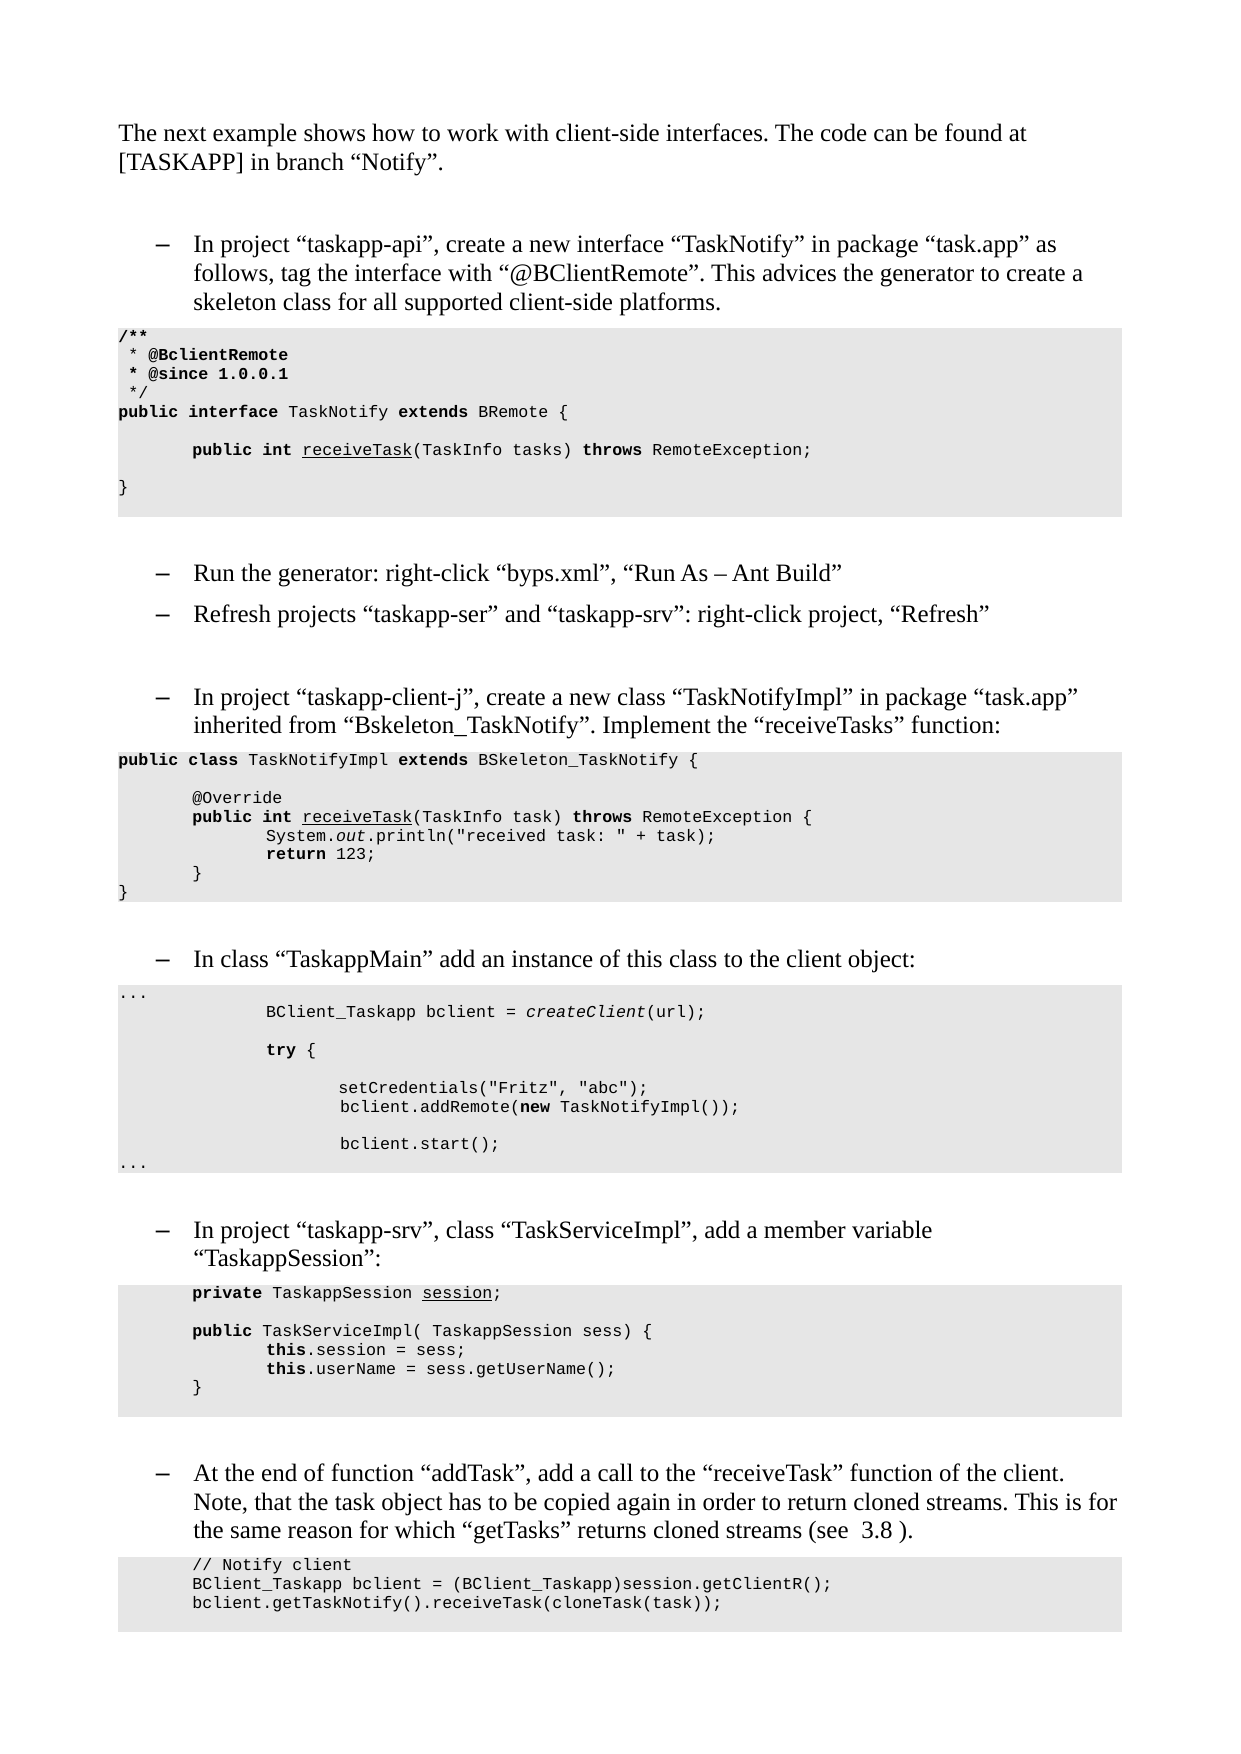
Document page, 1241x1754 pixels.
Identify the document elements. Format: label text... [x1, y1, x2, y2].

text public interface TaskNotify extends BRemote { [118, 403, 1122, 422]
text @Override [118, 789, 1122, 808]
text * @BclientRemote [118, 347, 1122, 366]
text } [118, 865, 1122, 884]
text System.out.println("received task: " + task); [118, 827, 1122, 846]
text * @since 1.0.0.1 [118, 366, 1122, 385]
list At the end of function “addTask”, add a call to the “receiveTask” function of the client. Note, that the task object has to be copied again in order to return cloned streams. This is for the same reason for which “getTasks” returns cloned streams (see 3.8 ). [156, 1458, 1122, 1544]
text public TaskServiceImpl( TaskappSession sess) { [118, 1322, 1122, 1341]
list Run the generator: right-click “byps.xml”, “Run As – Ant Build” [156, 558, 1122, 587]
text bclient.getTaskNotify().receiveTask(cloneTask(task)); [118, 1594, 1122, 1613]
text /** [118, 328, 1122, 347]
list In class “TaskappMain” add an instance of this class to the client object: [156, 944, 1122, 972]
text BClient_Taskapp bclient = (BClient_Taskapp)session.getClientR(); [118, 1576, 1122, 1594]
list In project “taskapp-api”, create a new interface “TaskNotify” in package “task.app” as follows, tag the interface with “@BClientRemote”. This advices the generator to create a skeleton class for all supported client-side platforms. [156, 229, 1122, 316]
text BClient_Taskapp bclient = createClient(url); [118, 1004, 1122, 1023]
text ... [118, 1155, 1122, 1173]
text setCredentials("Fritz", "abc"); [118, 1079, 1122, 1098]
text public int receiveTask(TaskInfo task) throws RemoteException { [118, 808, 1122, 827]
text bclient.start(); [118, 1136, 1122, 1155]
text this.session = sess; [118, 1341, 1122, 1360]
text private TaskappSession session; [118, 1285, 1122, 1304]
list In project “taskapp-srv”, class “TaskServiceImpl”, add a member variable “TaskappSession”: [156, 1215, 1122, 1272]
text The next example shows how to work with client-side interfaces. The code can be found at [TASKAPP] in branch “Notify”. [118, 118, 1122, 176]
text } [118, 884, 1122, 902]
text bclient.addRemote(new TaskNotifyImpl()); [118, 1098, 1122, 1117]
text public int receiveTask(TaskInfo tasks) throws RemoteException; [118, 441, 1122, 460]
text public class TaskNotifyImpl extends BSkeleton_TaskNotify { [118, 752, 1122, 771]
text */ [118, 385, 1122, 403]
text } [118, 479, 1122, 498]
text } [118, 1379, 1122, 1398]
text ... [118, 985, 1122, 1004]
list In project “taskapp-client-j”, create a new class “TaskNotifyImpl” in package “task.app” inherited from “Bskeleton_TaskNotify”. Implement the “receiveTasks” function: [156, 682, 1122, 739]
text // Notify client [118, 1557, 1122, 1576]
list Refresh projects “taskapp-ser” and “taskapp-srv”: right-click project, “Refresh” [156, 599, 1122, 628]
text try { [118, 1042, 1122, 1060]
text return 123; [118, 846, 1122, 865]
text this.userName = sess.getUserName(); [118, 1360, 1122, 1379]
